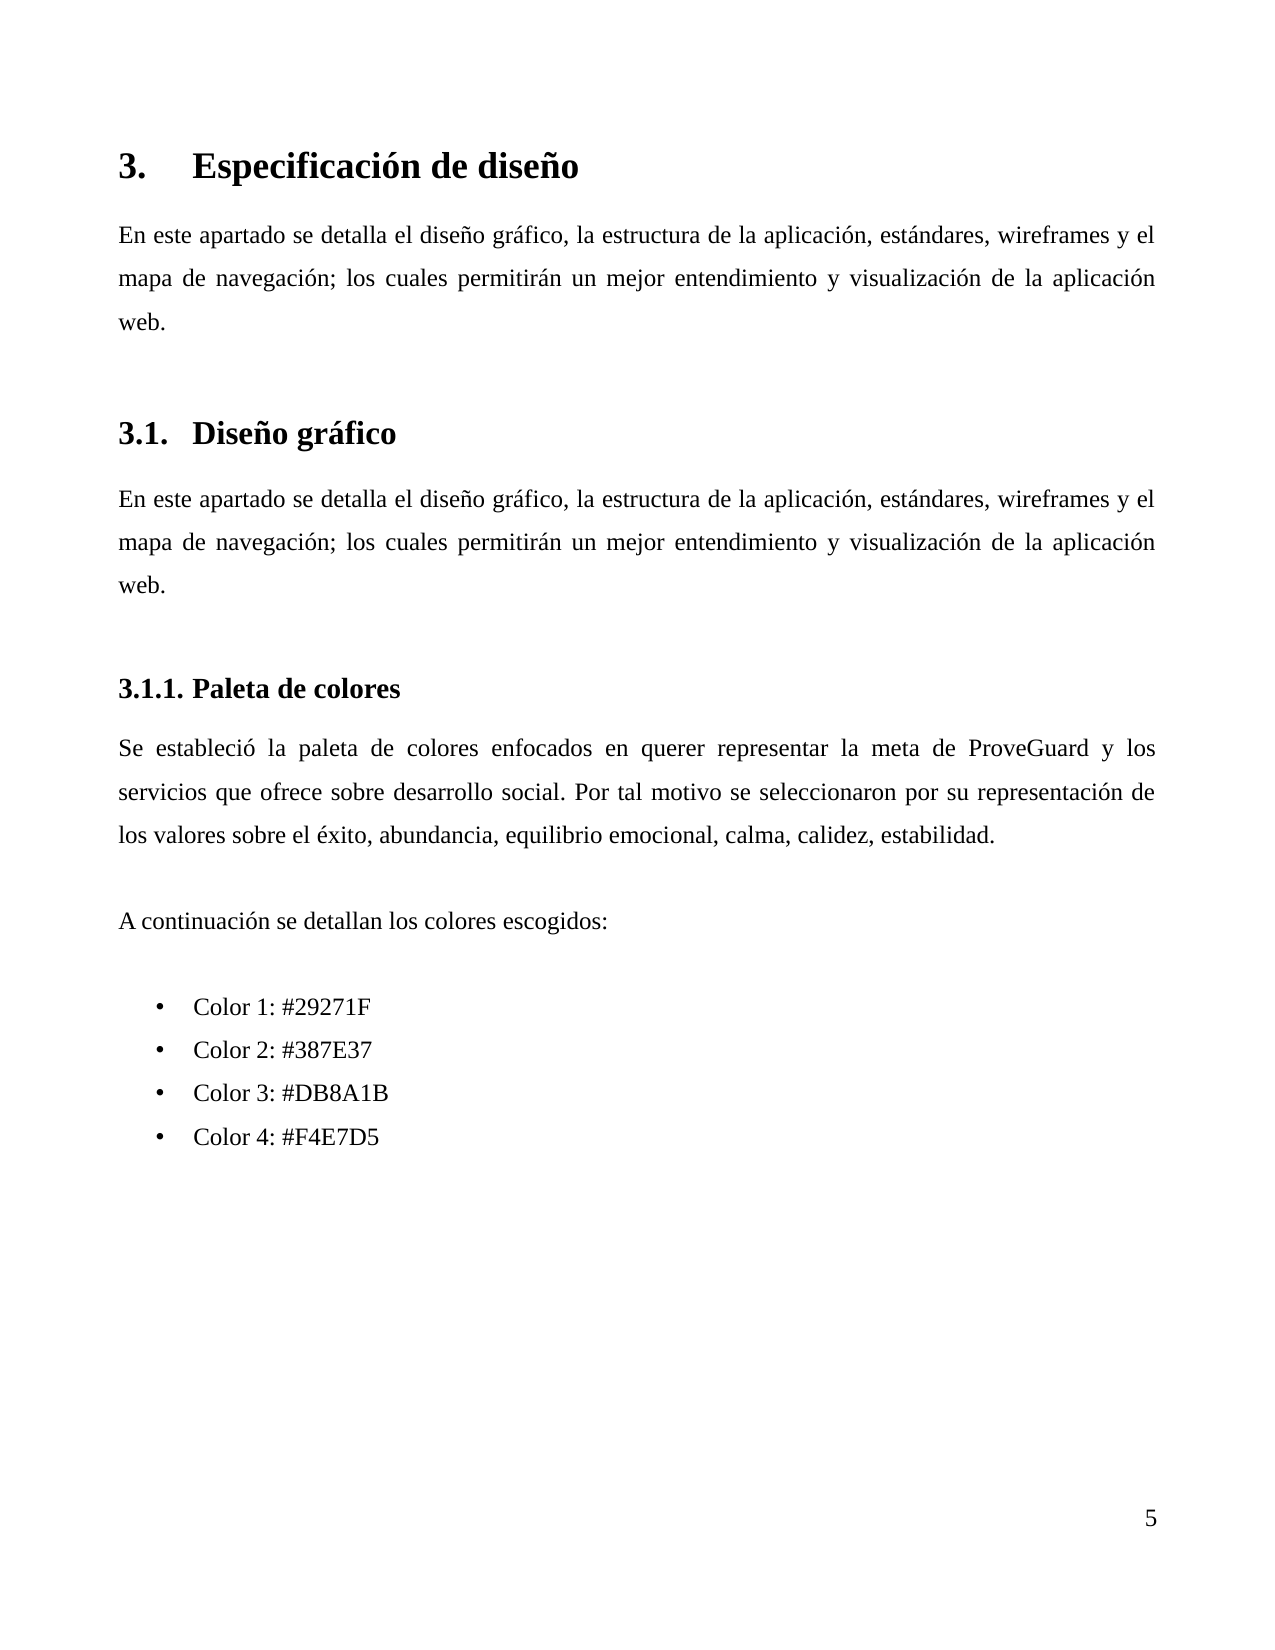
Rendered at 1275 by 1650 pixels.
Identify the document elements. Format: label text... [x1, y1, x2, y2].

subtitle Paleta de colores [118, 671, 1157, 704]
list Color 2: #387E37 [156, 1035, 1157, 1064]
text En este apartado se detalla el diseño gráfico, la estructura de la aplicación, estándares, wireframes y el mapa de navegación; los cuales permitirán un mejor entendimiento y visualización de la aplicación web. [118, 484, 1157, 599]
text A continuación se detallan los colores escogidos: [118, 906, 1157, 935]
list Color 4: #F4E7D5 [156, 1122, 1157, 1150]
text Se estableció la paleta de colores enfocados en querer representar la meta de ProveGuard y los servicios que ofrece sobre desarrollo social. Por tal motivo se seleccionaron por su representación de los valores sobre el éxito, abundancia, equilibrio emocional, calma, calidez, estabilidad. [118, 733, 1157, 848]
list Color 1: #29271F [156, 992, 1157, 1021]
list Color 3: #DB8A1B [156, 1078, 1157, 1107]
text En este apartado se detalla el diseño gráfico, la estructura de la aplicación, estándares, wireframes y el mapa de navegación; los cuales permitirán un mejor entendimiento y visualización de la aplicación web. [118, 220, 1157, 335]
subtitle Diseño gráfico [118, 414, 1157, 452]
subtitle Especificación de diseño [118, 143, 1157, 186]
